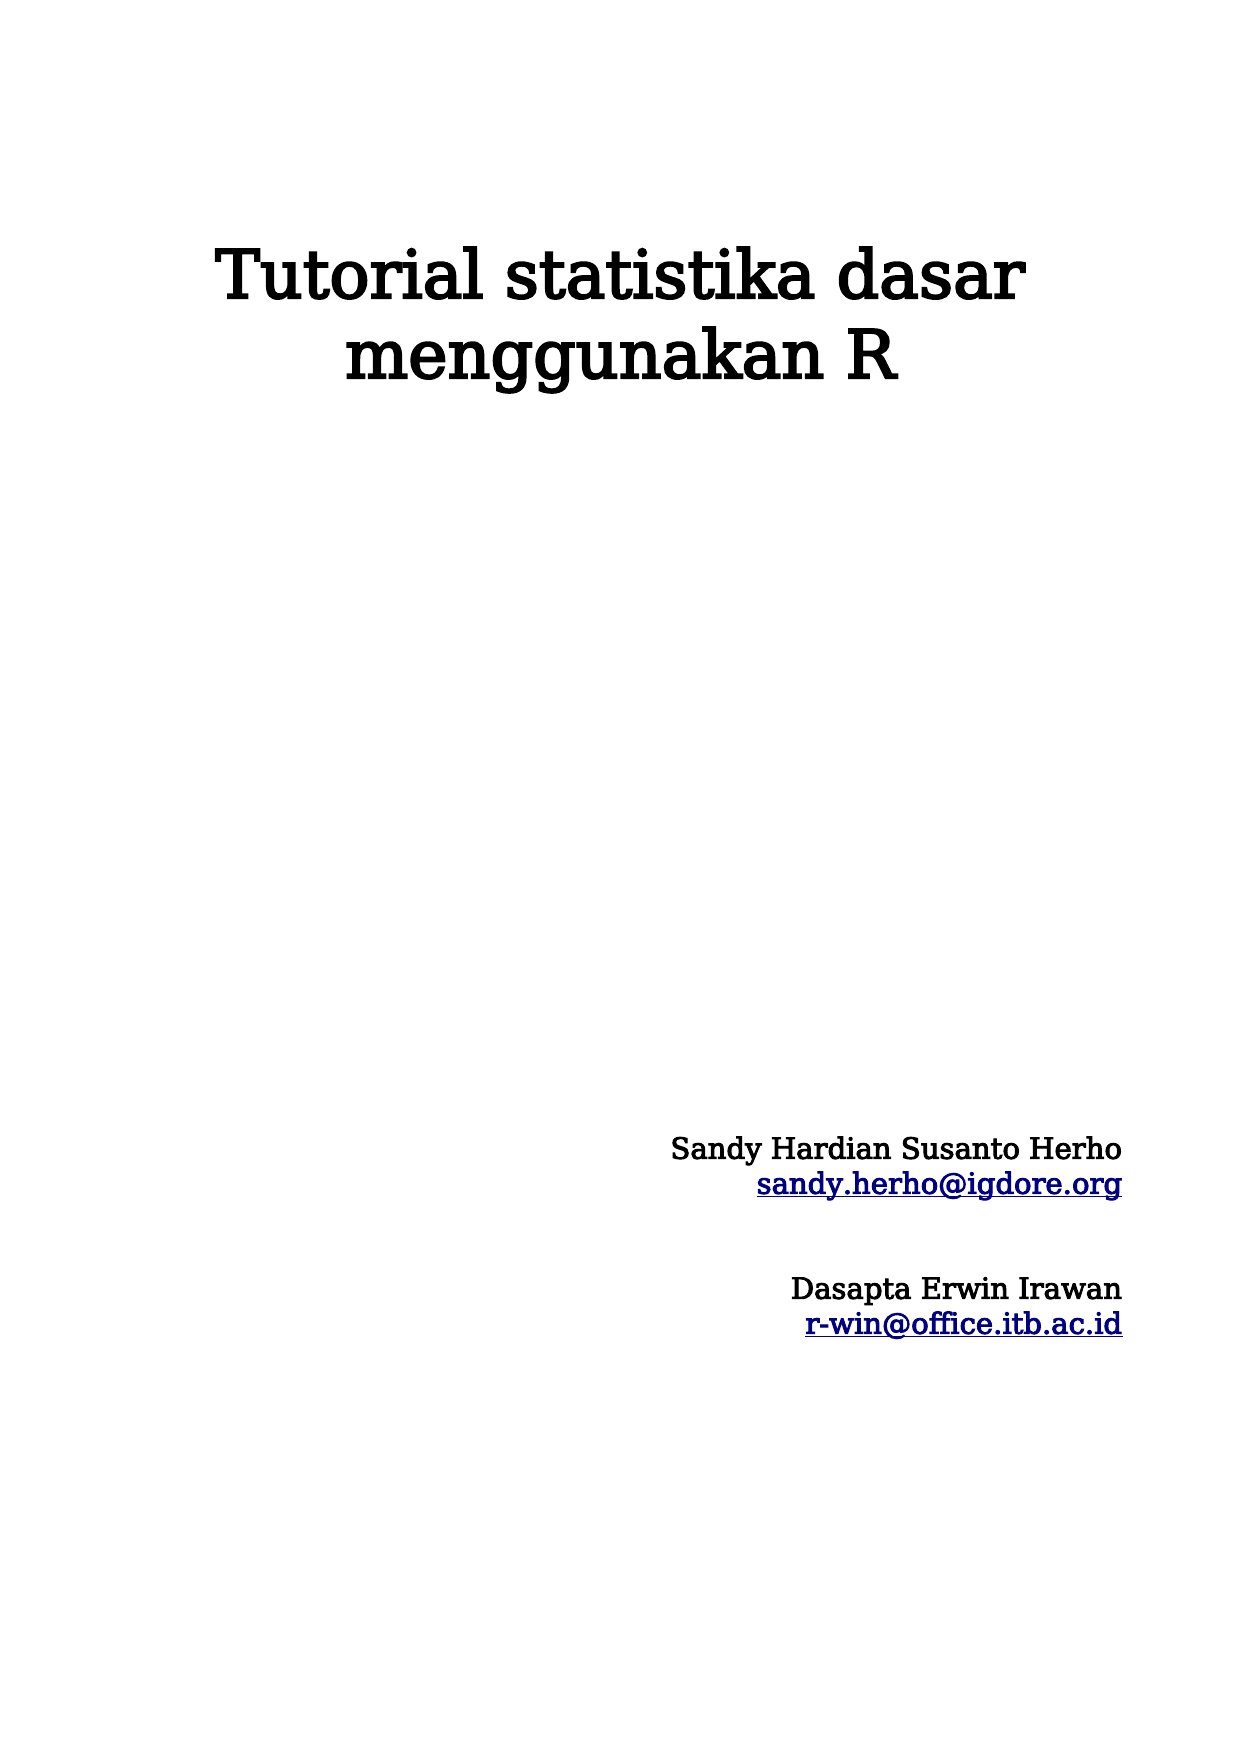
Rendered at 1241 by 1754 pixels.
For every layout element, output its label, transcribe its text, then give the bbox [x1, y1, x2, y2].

text Dasapta Erwin Irawan [118, 1270, 1122, 1305]
text Sandy Hardian Susanto Herho [118, 1130, 1122, 1165]
text sandy.herho@igdore.org [118, 1165, 1122, 1200]
text menggunakan R [118, 312, 1122, 392]
text Tutorial statistika dasar [118, 232, 1122, 312]
text r-win@office.itb.ac.id [118, 1305, 1122, 1340]
